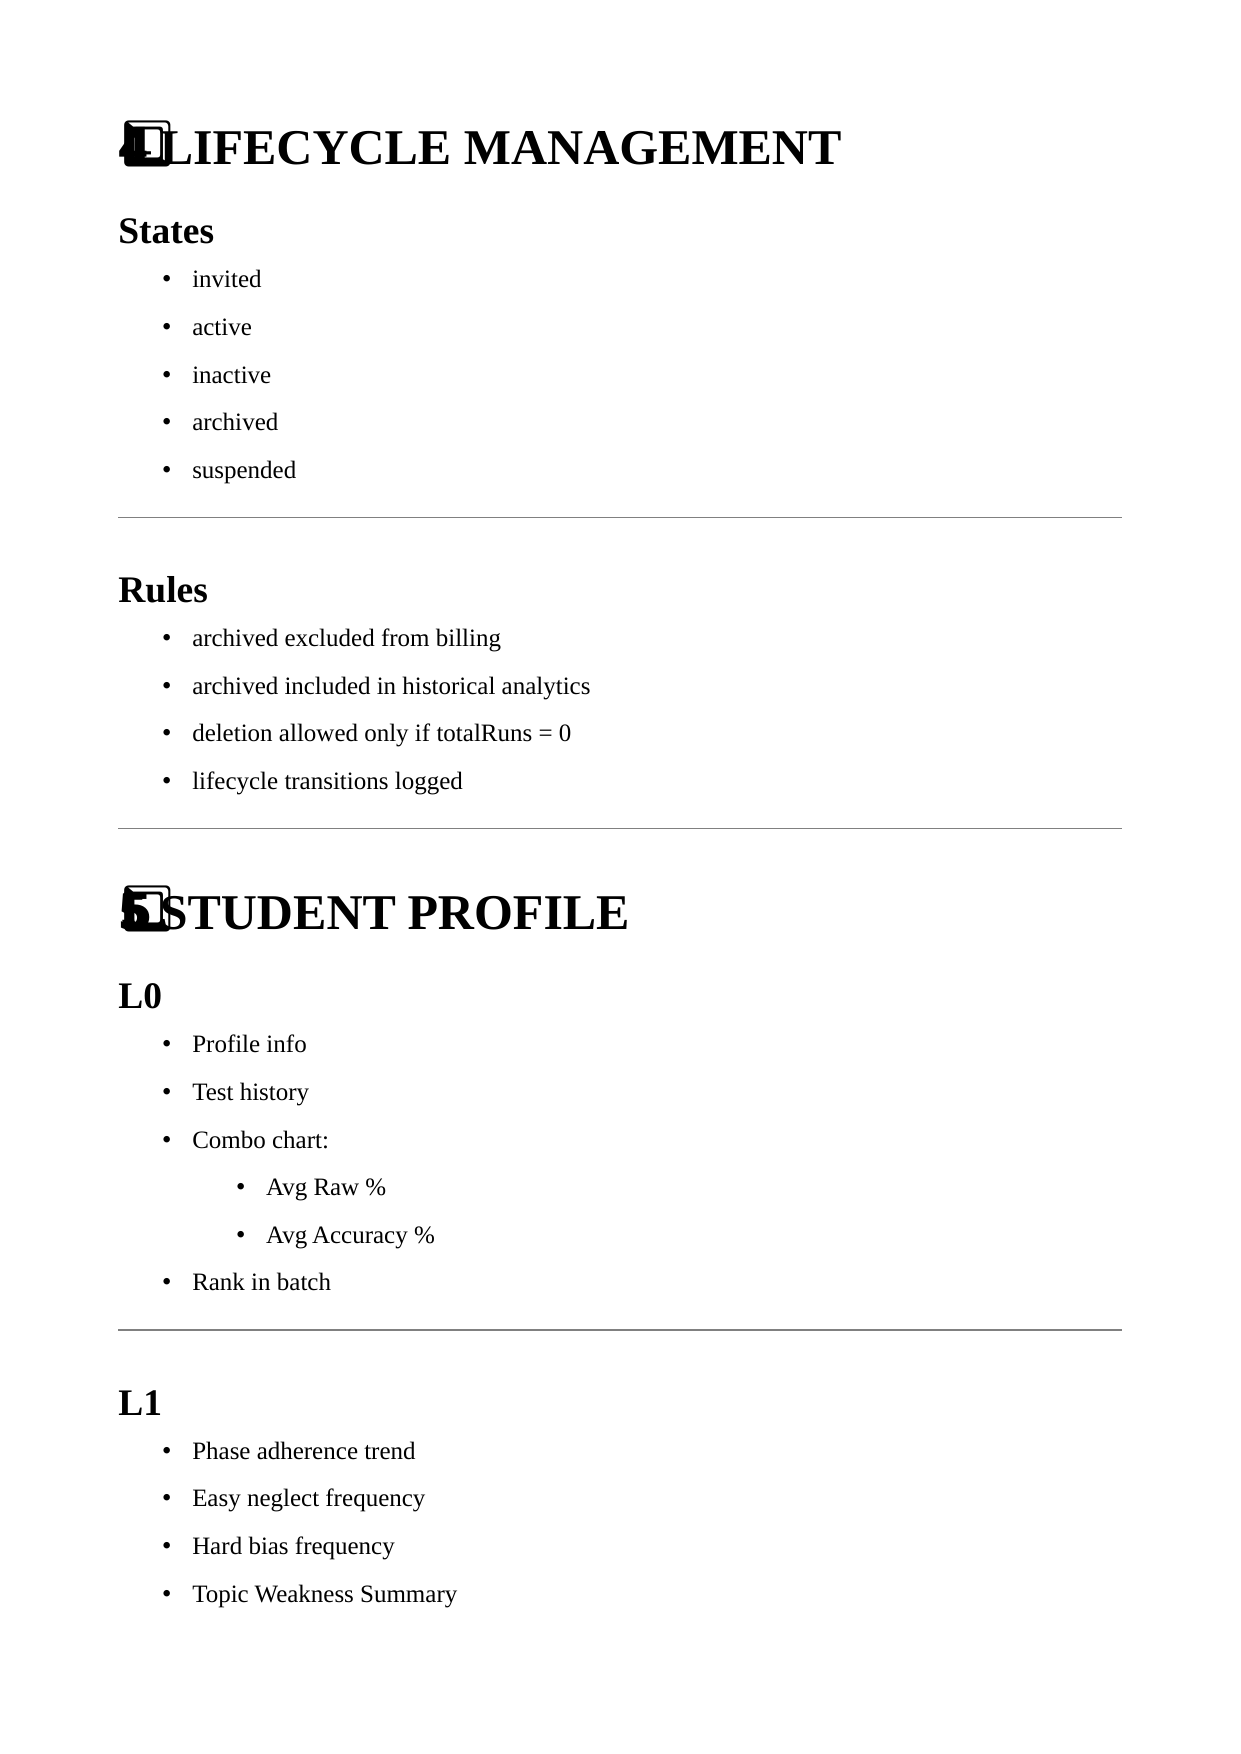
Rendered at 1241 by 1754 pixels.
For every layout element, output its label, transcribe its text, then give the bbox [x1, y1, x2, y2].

subtitle 4️⃣ LIFECYCLE MANAGEMENT [118, 118, 1122, 176]
list archived excluded from billing [162, 623, 1122, 652]
list Hard bias frequency [162, 1531, 1122, 1560]
list active [162, 312, 1122, 341]
list Rank in batch [162, 1267, 1122, 1296]
list suspended [162, 455, 1122, 484]
subtitle L1 [118, 1380, 1122, 1423]
list Avg Accuracy % [236, 1220, 1122, 1249]
subtitle Rules [118, 568, 1122, 611]
list Topic Weakness Summary [162, 1579, 1122, 1607]
list Avg Raw % [236, 1172, 1122, 1201]
list Phase adherence trend [162, 1436, 1122, 1464]
list archived included in historical analytics [162, 671, 1122, 700]
list Easy neglect frequency [162, 1483, 1122, 1512]
list Profile info [162, 1029, 1122, 1058]
subtitle 5️⃣ STUDENT PROFILE [118, 883, 1122, 941]
list Test history [162, 1077, 1122, 1106]
list invited [162, 264, 1122, 293]
list lifecycle transitions logged [162, 766, 1122, 795]
list Combo chart: [162, 1125, 1122, 1153]
list inactive [162, 360, 1122, 388]
subtitle L0 [118, 974, 1122, 1017]
list archived [162, 407, 1122, 436]
list deletion allowed only if totalRuns = 0 [162, 718, 1122, 747]
subtitle States [118, 209, 1122, 252]
